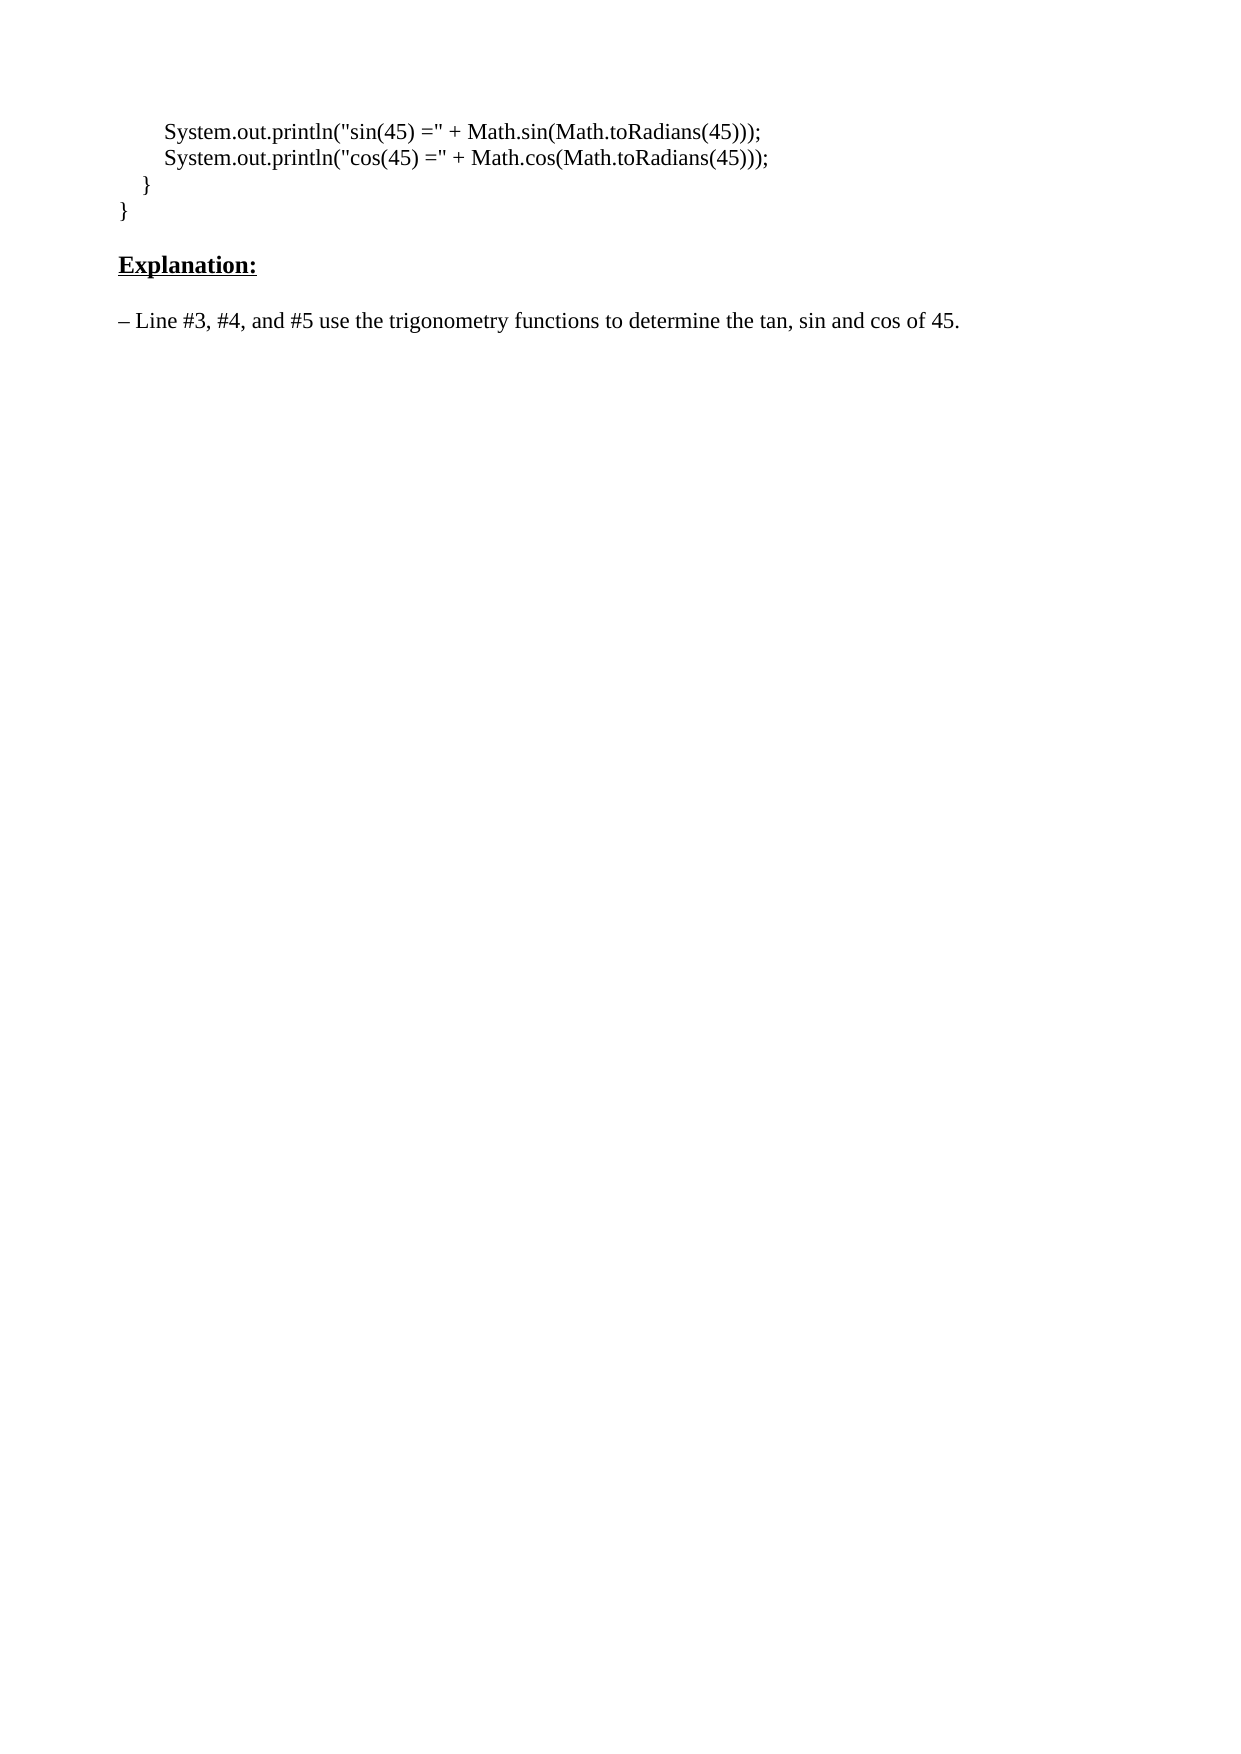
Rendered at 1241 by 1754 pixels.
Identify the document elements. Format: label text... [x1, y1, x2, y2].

text } [118, 171, 1122, 197]
text System.out.println("sin(45) =" + Math.sin(Math.toRadians(45))); [118, 118, 1122, 144]
text – Line #3, #4, and #5 use the trigonometry functions to determine the tan, sin and cos of 45. [118, 307, 1122, 334]
text System.out.println("cos(45) =" + Math.cos(Math.toRadians(45))); [118, 144, 1122, 171]
text Explanation: [118, 250, 1122, 279]
text } [118, 197, 1122, 223]
